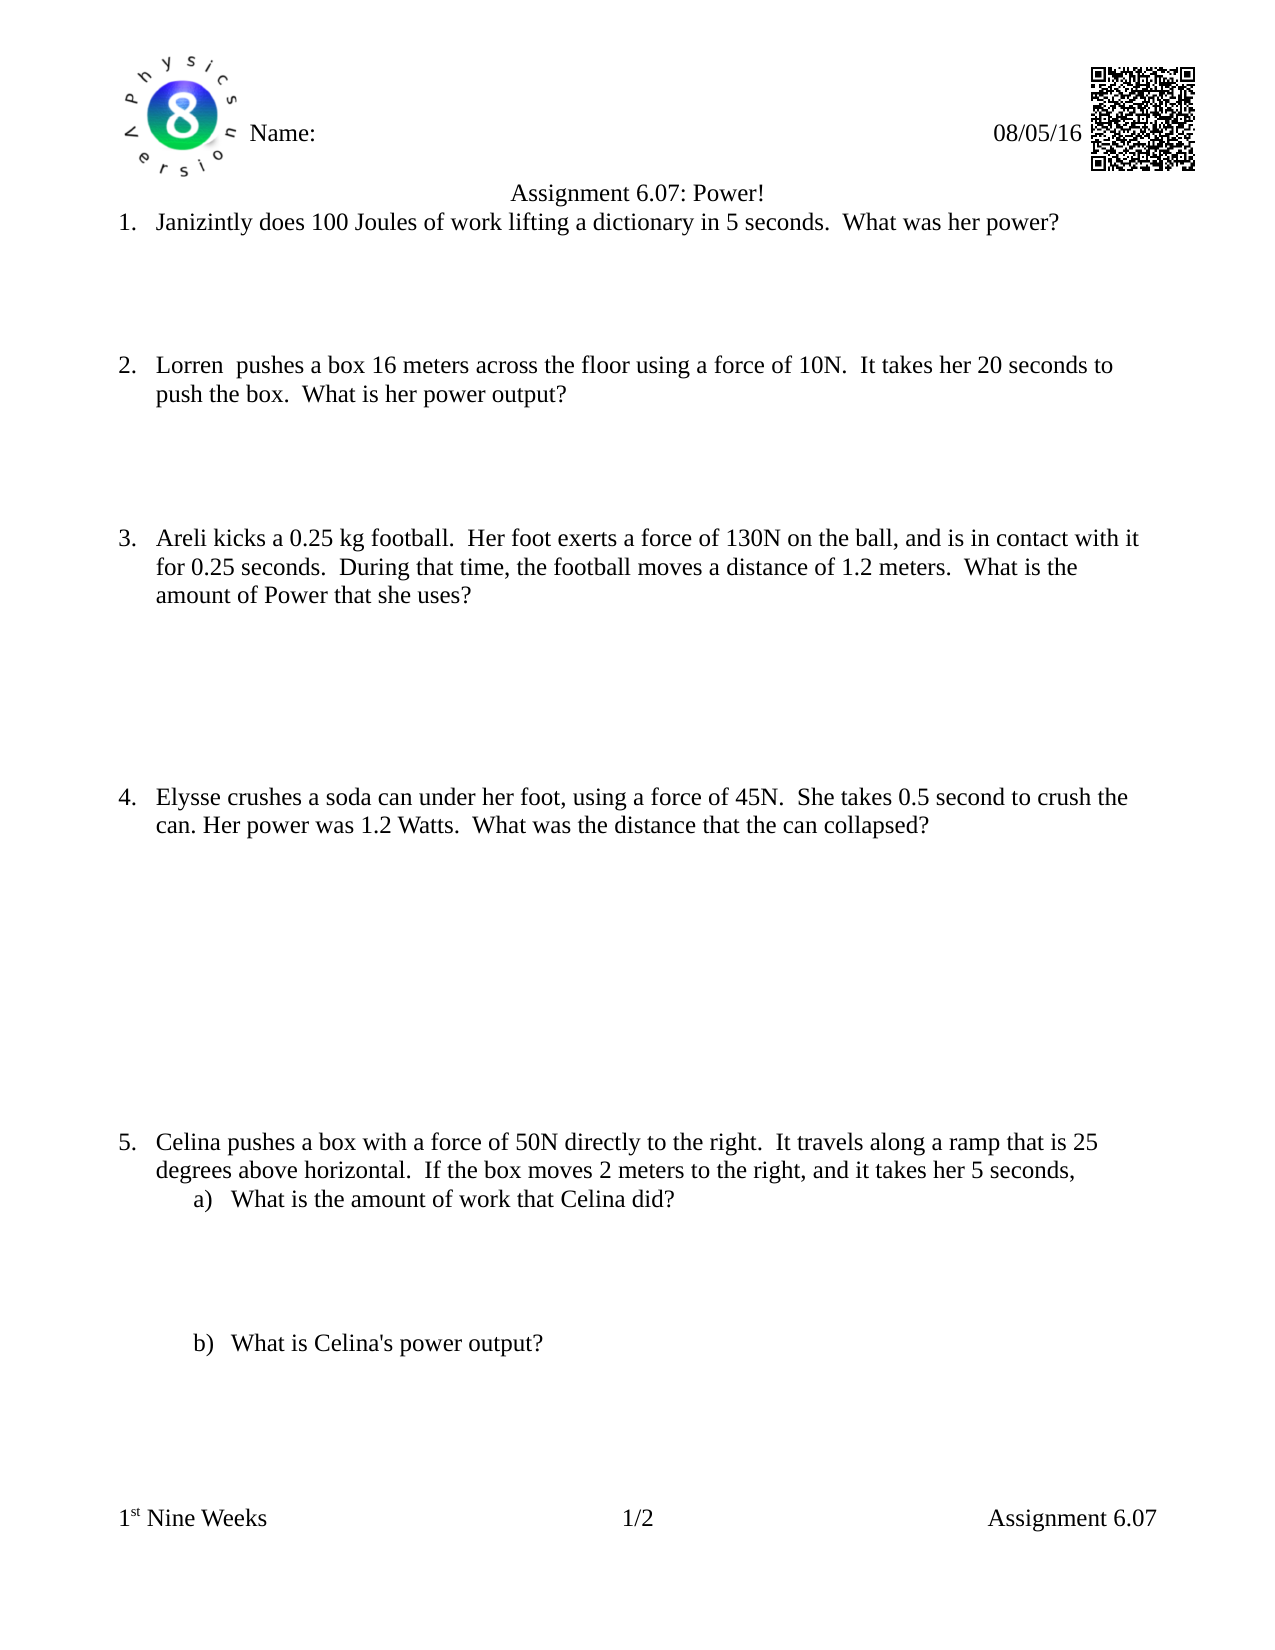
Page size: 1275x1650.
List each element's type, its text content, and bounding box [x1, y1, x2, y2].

list Elysse crushes a soda can under her foot, using a force of 45N. She takes 0.5 second to crush the can. Her power was 1.2 Watts. What was the distance that the can collapsed? [118, 782, 1157, 839]
list Lorren pushes a box 16 meters across the floor using a force of 10N. It takes her 20 seconds to push the box. What is her power output? [118, 351, 1157, 408]
list Areli kicks a 0.25 kg football. Her foot exerts a force of 130N on the ball, and is in contact with it for 0.25 seconds. During that time, the football moves a distance of 1.2 meters. What is the amount of Power that she uses? [118, 523, 1157, 609]
list Celina pushes a box with a force of 50N directly to the right. It travels along a ramp that is 25 degrees above horizontal. If the box moves 2 meters to the right, and it takes her 5 seconds, [118, 1127, 1157, 1184]
picture [1082, 58, 1203, 179]
list What is the amount of work that Celina did? [193, 1184, 1157, 1213]
list Janizintly does 100 Joules of work lifting a dictionary in 5 seconds. What was her power? [118, 207, 1157, 236]
picture [124, 56, 237, 177]
text Assignment 6.07: Power! [118, 176, 1157, 207]
list What is Celina's power output? [193, 1328, 1157, 1357]
